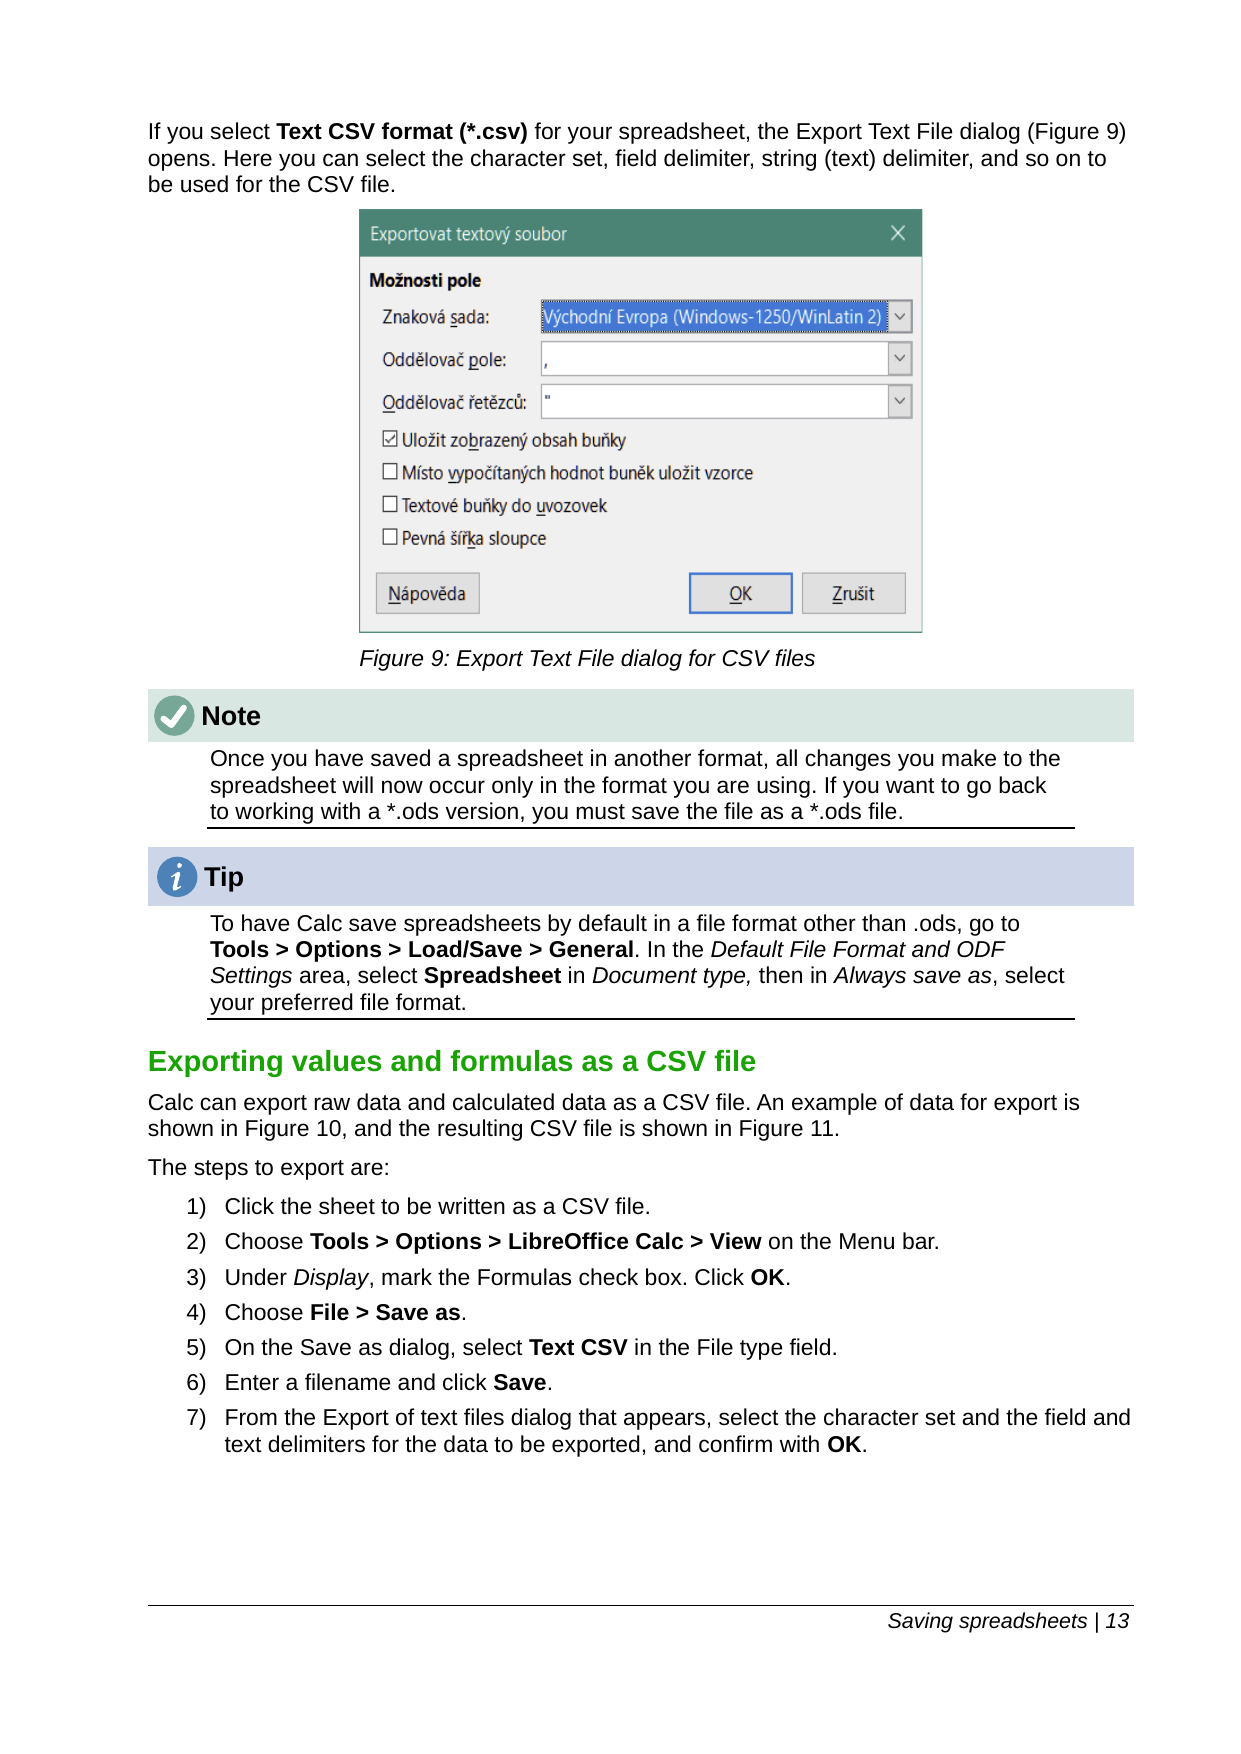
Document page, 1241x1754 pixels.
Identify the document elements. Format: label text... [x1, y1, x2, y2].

list Choose Tools > Options > LibreOffice Calc > View on the Menu bar. [207, 1228, 1134, 1254]
text Once you have saved a spreadsheet in another format, all changes you make to the spreadsheet will now occur only in the format you are using. If you want to go back to working with a *.ods version, you must save the file as a *.ods file. [207, 742, 1075, 827]
list Enter a filename and click Save. [207, 1369, 1134, 1395]
text Figure 9: Export Text File dialog for CSV files [359, 645, 922, 671]
list Click the sheet to be written as a CSV file. [207, 1193, 1134, 1219]
list On the Save as dialog, select Text CSV in the File type field. [207, 1334, 1134, 1360]
subtitle Note [148, 689, 1134, 742]
text If you select Text CSV format (*.csv) for your spreadsheet, the Export Text File dialog (Figure 9) opens. Here you can select the character set, field delimiter, string (text) delimiter, and so on to be used for the CSV file. [148, 118, 1134, 197]
picture [359, 209, 923, 633]
list From the Export of text files dialog that appears, select the character set and the field and text delimiters for the data to be exported, and confirm with OK. [207, 1404, 1134, 1457]
text To have Calc save spreadsheets by default in a file format other than .ods, go to Tools > Options > Load/Save > General. In the Default File Format and ODF Settings area, select Spreadsheet in Document type, then in Always save as, select your preferred file format. [207, 906, 1075, 1018]
list Choose File > Save as. [207, 1299, 1134, 1325]
text The steps to export are: [148, 1154, 1134, 1181]
list Under Display, mark the Formulas check box. Click OK. [207, 1263, 1134, 1290]
subtitle Exporting values and formulas as a CSV file [148, 1044, 1134, 1077]
subtitle Tip [148, 847, 1134, 906]
text Calc can export raw data and calculated data as a CSV file. An example of data for export is shown in Figure 10, and the resulting CSV file is shown in Figure 11. [148, 1089, 1134, 1142]
